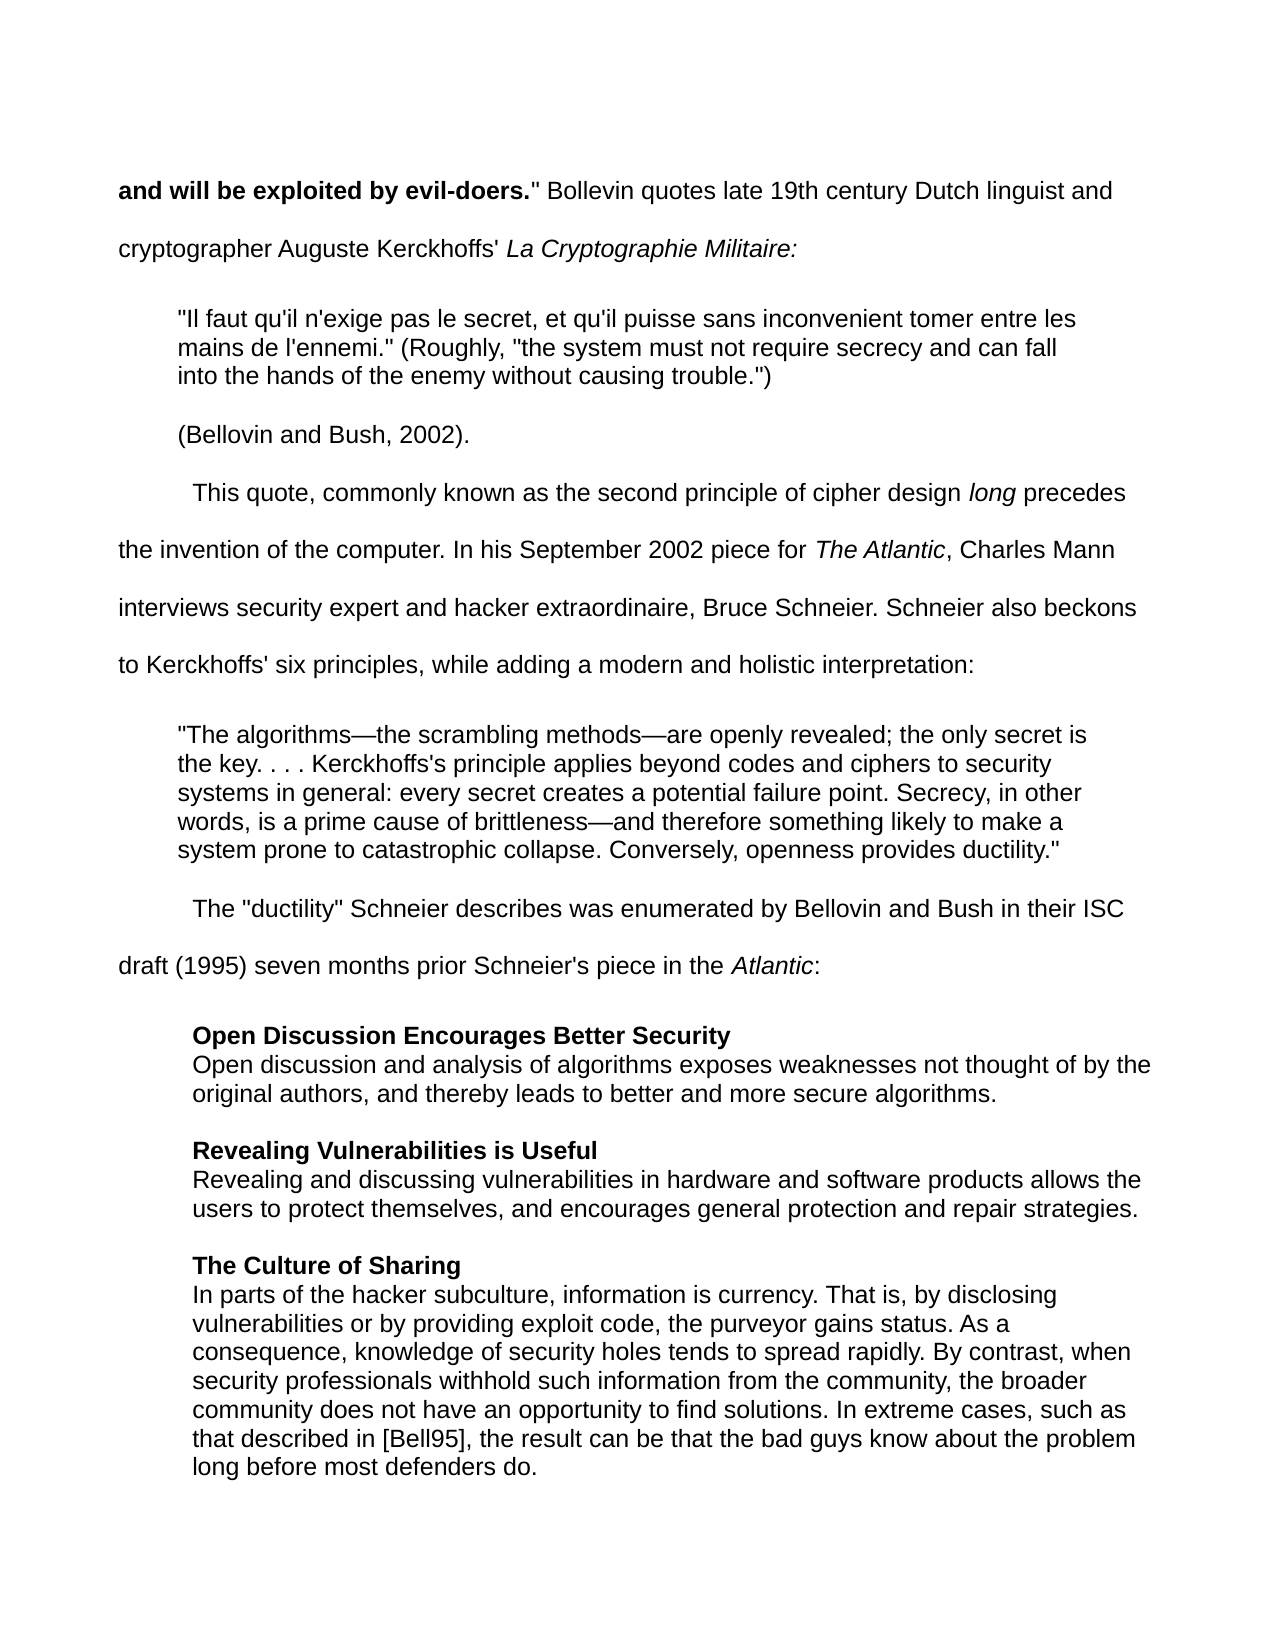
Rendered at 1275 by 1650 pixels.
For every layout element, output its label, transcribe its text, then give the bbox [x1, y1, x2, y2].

text This quote, commonly known as the second principle of cipher design long precedes the invention of the computer. In his September 2002 piece for The Atlantic, Charles Mann interviews security expert and hacker extraordinaire, Bruce Schneier. Schneier also beckons to Kerckhoffs' six principles, while adding a modern and holistic interpretation: [118, 478, 1157, 679]
text and will be exploited by evil-doers." Bollevin quotes late 19th century Dutch linguist and cryptographer Auguste Kerckhoffs' La Cryptographie Militaire: [118, 176, 1157, 263]
subtitle Revealing Vulnerabilities is Useful [192, 1136, 1157, 1165]
text "The algorithms—the scrambling methods—are openly revealed; the only secret is the key. . . . Kerckhoffs's principle applies beyond codes and ciphers to security systems in general: every secret creates a potential failure point. Secrecy, in other words, is a prime cause of brittleness—and therefore something likely to make a system prone to catastrophic collapse. Conversely, openness provides ductility." [177, 720, 1098, 864]
subtitle The Culture of Sharing [192, 1251, 1157, 1280]
list Open discussion and analysis of algorithms exposes weaknesses not thought of by the original authors, and thereby leads to better and more secure algorithms. [192, 1050, 1157, 1107]
list Revealing and discussing vulnerabilities in hardware and software products allows the users to protect themselves, and encourages general protection and repair strategies. [192, 1165, 1157, 1222]
text (Bellovin and Bush, 2002). [177, 419, 1098, 448]
text "Il faut qu'il n'exige pas le secret, et qu'il puisse sans inconvenient tomer entre les mains de l'ennemi." (Roughly, "the system must not require secrecy and can fall into the hands of the enemy without causing trouble.") [177, 304, 1098, 390]
list In parts of the hacker subculture, information is currency. That is, by disclosing vulnerabilities or by providing exploit code, the purveyor gains status. As a consequence, knowledge of security holes tends to spread rapidly. By contrast, when security professionals withhold such information from the community, the broader community does not have an opportunity to find solutions. In extreme cases, such as that described in [Bell95], the result can be that the bad guys know about the problem long before most defenders do. [192, 1280, 1157, 1481]
subtitle Open Discussion Encourages Better Security [192, 1021, 1157, 1050]
text The "ductility" Schneier describes was enumerated by Bellovin and Bush in their ISC draft (1995) seven months prior Schneier's piece in the Atlantic: [118, 893, 1157, 980]
